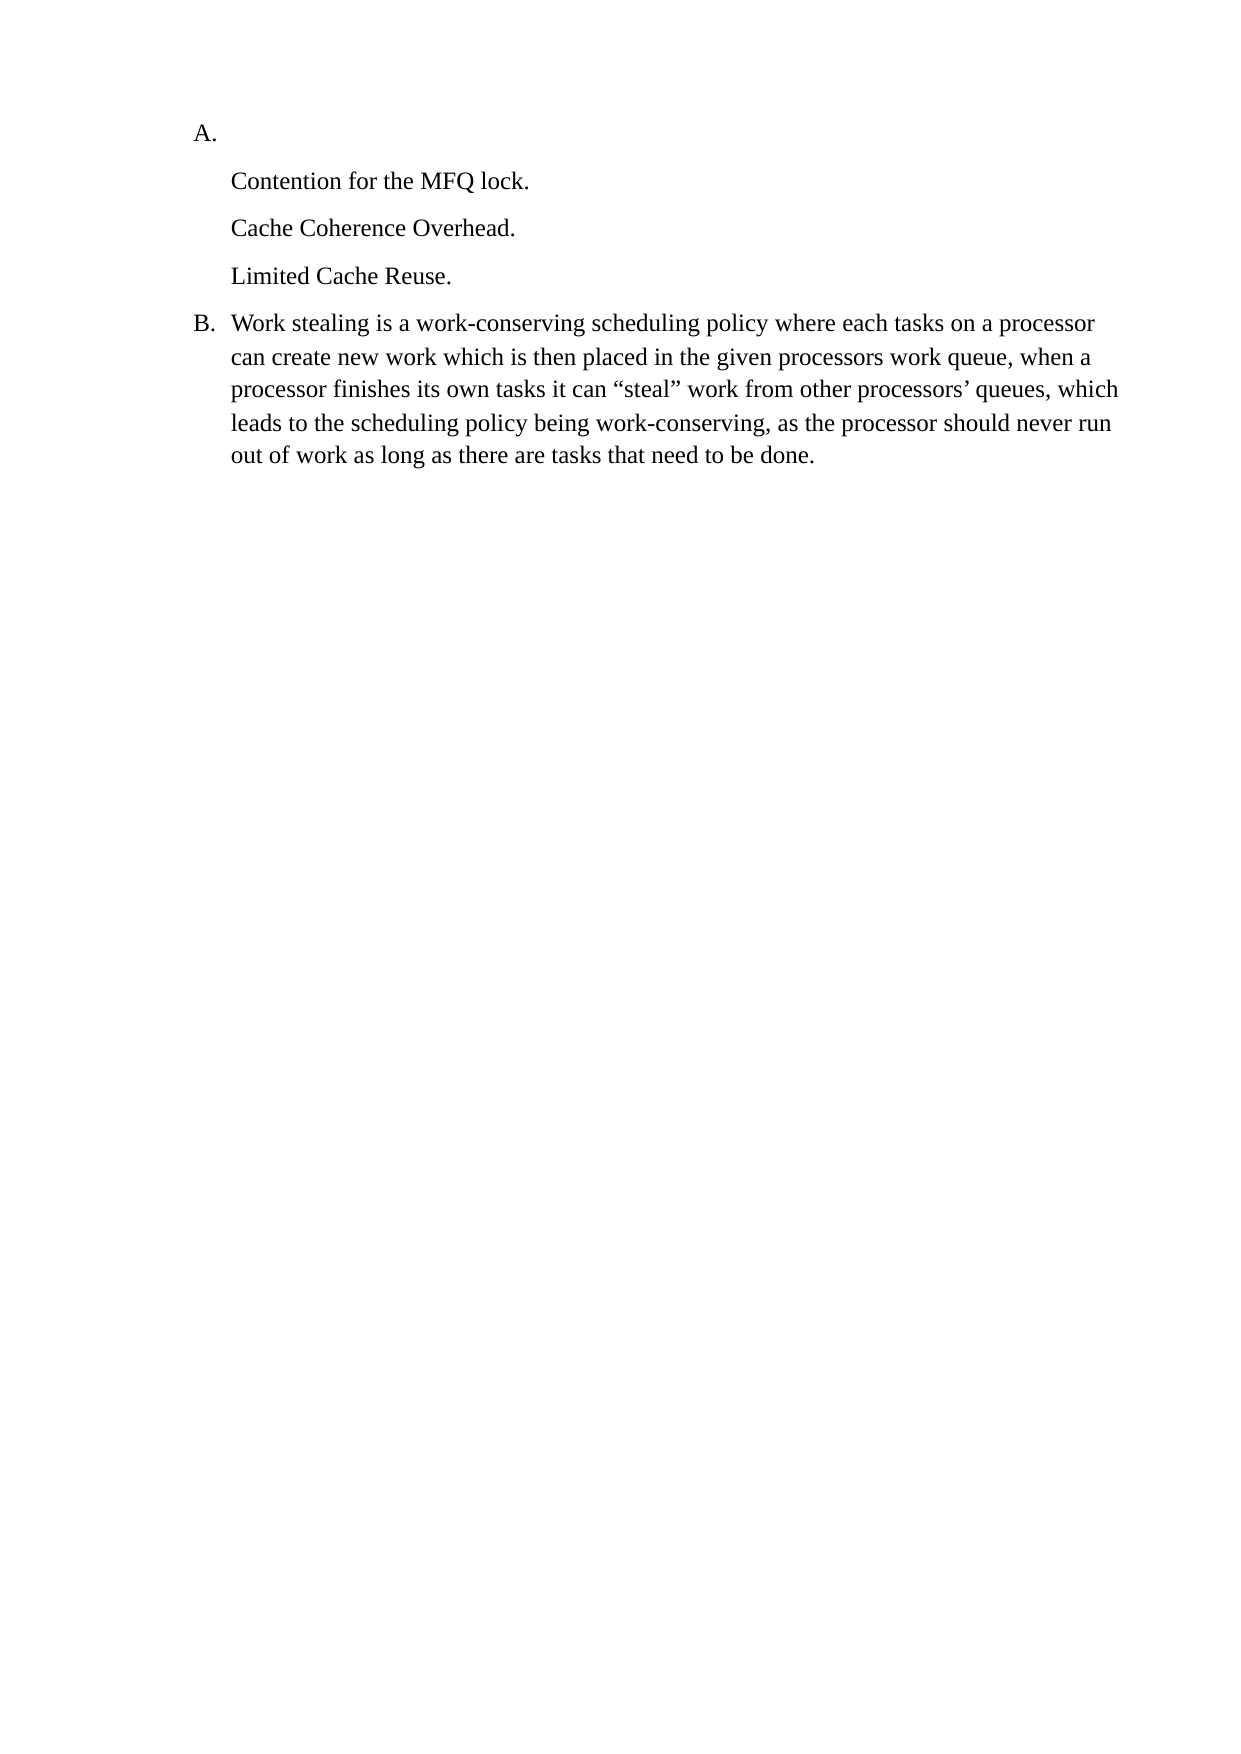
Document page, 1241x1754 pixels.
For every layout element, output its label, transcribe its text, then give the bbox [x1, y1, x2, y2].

list Limited Cache Reuse. [193, 261, 1122, 290]
list Work stealing is a work-conserving scheduling policy where each tasks on a processor can create new work which is then placed in the given processors work queue, when a processor finishes its own tasks it can “steal” work from other processors’ queues, which leads to the scheduling policy being work-conserving, as the processor should never run out of work as long as there are tasks that need to be done. [193, 308, 1122, 469]
list Cache Coherence Overhead. [193, 213, 1122, 242]
list Contention for the MFQ lock. [193, 166, 1122, 194]
